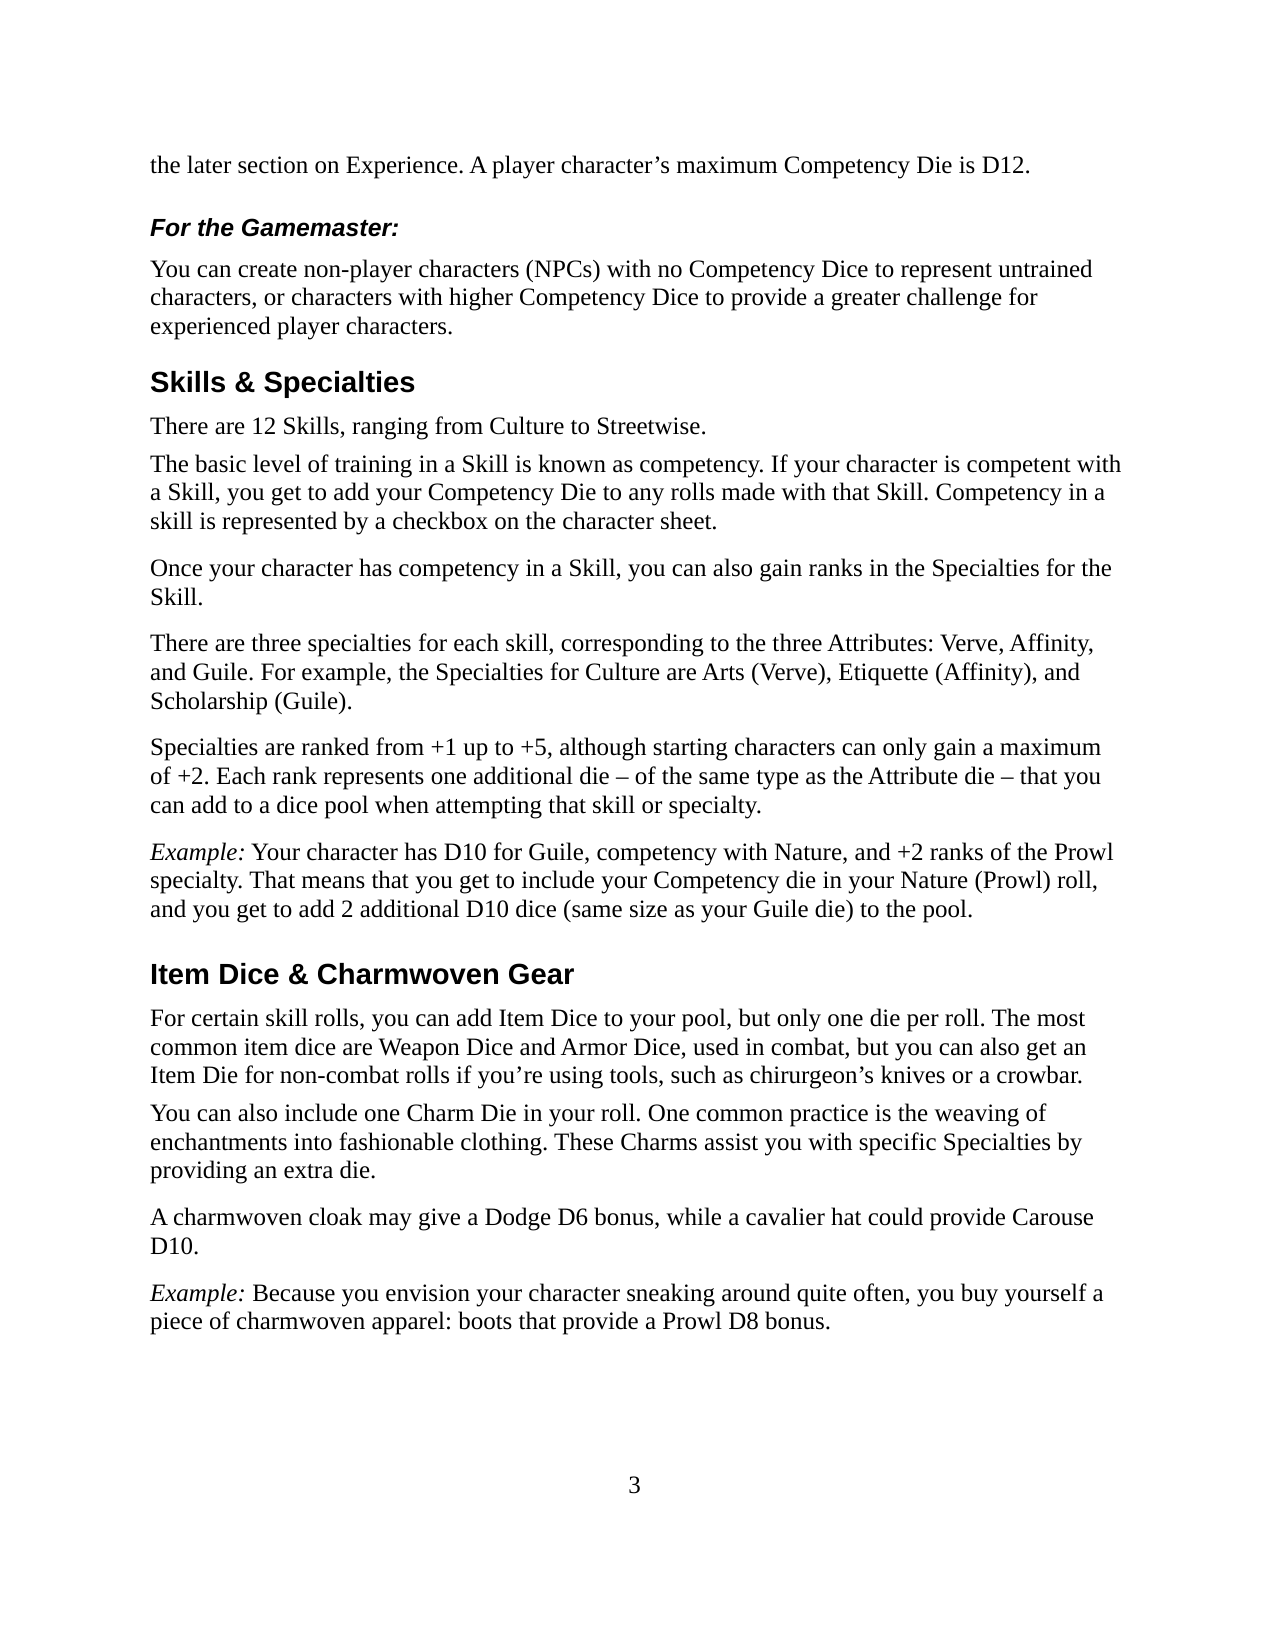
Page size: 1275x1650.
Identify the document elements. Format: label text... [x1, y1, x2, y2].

subtitle Item Dice & Charmwoven Gear [150, 957, 1125, 990]
text A charmwoven cloak may give a Dodge D6 bonus, while a cavalier hat could provide Carouse D10. [150, 1202, 1125, 1260]
text You can create non-player characters (NPCs) with no Competency Dice to represent untrained characters, or characters with higher Competency Dice to provide a greater challenge for experienced player characters. [150, 254, 1125, 340]
text Example: Because you envision your character sneaking around quite often, you buy yourself a piece of charmwoven apparel: boots that provide a Prowl D8 bonus. [150, 1278, 1125, 1335]
text The basic level of training in a Skill is known as competency. If your character is competent with a Skill, you get to add your Competency Die to any rolls made with that Skill. Competency in a skill is represented by a checkbox on the character sheet. [150, 449, 1125, 535]
text For certain skill rolls, you can add Item Dice to your pool, but only one die per roll. The most common item dice are Weapon Dice and Armor Dice, used in combat, but you can also get an Item Die for non-combat rolls if you’re using tools, such as chirurgeon’s knives or a crowbar. [150, 1003, 1125, 1089]
text You can also include one Charm Die in your roll. One common practice is the weaving of enchantments into fashionable clothing. These Charms assist you with specific Specialties by providing an extra die. [150, 1098, 1125, 1184]
text Once your character has competency in a Skill, you can also gain ranks in the Specialties for the Skill. [150, 553, 1125, 610]
text There are three specialties for each skill, corresponding to the three Attributes: Verve, Affinity, and Guile. For example, the Specialties for Culture are Arts (Verve), Etiquette (Affinity), and Scholarship (Guile). [150, 628, 1125, 714]
text Example: Your character has D10 for Guile, competency with Nature, and +2 ranks of the Prowl specialty. That means that you get to include your Competency die in your Nature (Prowl) roll, and you get to add 2 additional D10 dice (same size as your Guile die) to the pool. [150, 837, 1125, 923]
subtitle For the Gamemaster: [150, 213, 1125, 241]
text There are 12 Skills, ranging from Culture to Streetwise. [150, 411, 1125, 440]
text Specialties are ranked from +1 up to +5, although starting characters can only gain a maximum of +2. Each rank represents one additional die – of the same type as the Attribute die – that you can add to a dice pool when attempting that skill or specialty. [150, 732, 1125, 819]
subtitle Skills & Specialties [150, 365, 1125, 398]
text the later section on Experience. A player character’s maximum Competency Die is D12. [150, 150, 1125, 179]
